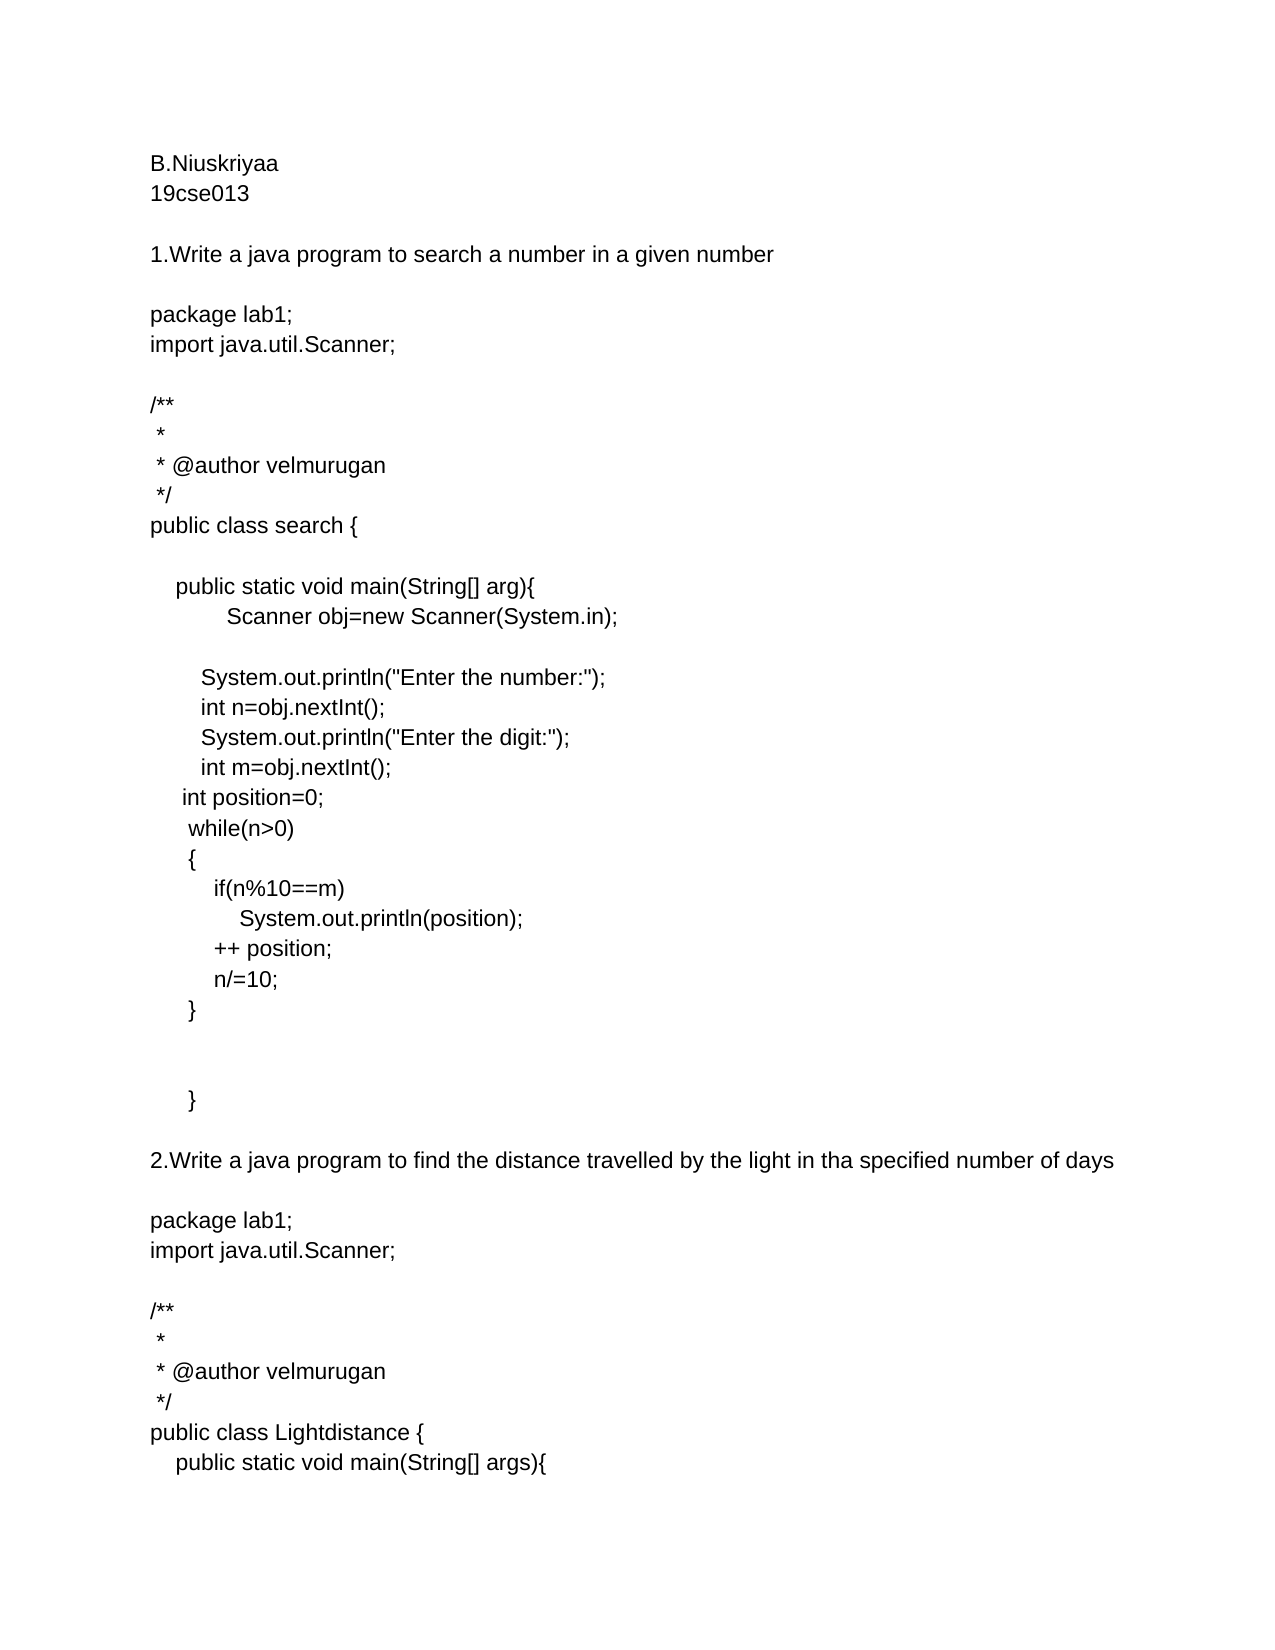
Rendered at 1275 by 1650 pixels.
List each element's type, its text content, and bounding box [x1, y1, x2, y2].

text 19cse013 [150, 180, 1125, 207]
text public static void main(String[] arg){ [150, 573, 1125, 599]
text Scanner obj=new Scanner(System.in); [150, 603, 1125, 629]
text public class search { [150, 512, 1125, 539]
text package lab1; [150, 1207, 1125, 1234]
text */ [150, 482, 1125, 509]
text } [150, 1086, 1125, 1113]
text import java.util.Scanner; [150, 1237, 1125, 1264]
text * @author velmurugan [150, 1358, 1125, 1385]
text { [150, 845, 1125, 871]
text * [150, 422, 1125, 448]
text int n=obj.nextInt(); [150, 694, 1125, 720]
text /** [150, 1298, 1125, 1324]
text } [150, 996, 1125, 1022]
text 1.Write a java program to search a number in a given number [150, 241, 1125, 267]
text n/=10; [150, 966, 1125, 992]
text if(n%10==m) [150, 875, 1125, 901]
text int position=0; [150, 784, 1125, 811]
text System.out.println(position); [150, 905, 1125, 932]
text int m=obj.nextInt(); [150, 754, 1125, 781]
text 2.Write a java program to find the distance travelled by the light in tha specified number of days [150, 1147, 1125, 1173]
text System.out.println("Enter the number:"); [150, 663, 1125, 690]
text public static void main(String[] args){ [150, 1449, 1125, 1475]
text package lab1; [150, 301, 1125, 327]
text B.Niuskriyaa [150, 150, 1125, 176]
text System.out.println("Enter the digit:"); [150, 724, 1125, 750]
text * [150, 1328, 1125, 1354]
text * @author velmurugan [150, 452, 1125, 478]
text public class Lightdistance { [150, 1419, 1125, 1445]
text while(n>0) [150, 814, 1125, 841]
text ++ position; [150, 935, 1125, 962]
text */ [150, 1388, 1125, 1415]
text import java.util.Scanner; [150, 331, 1125, 358]
text /** [150, 392, 1125, 418]
